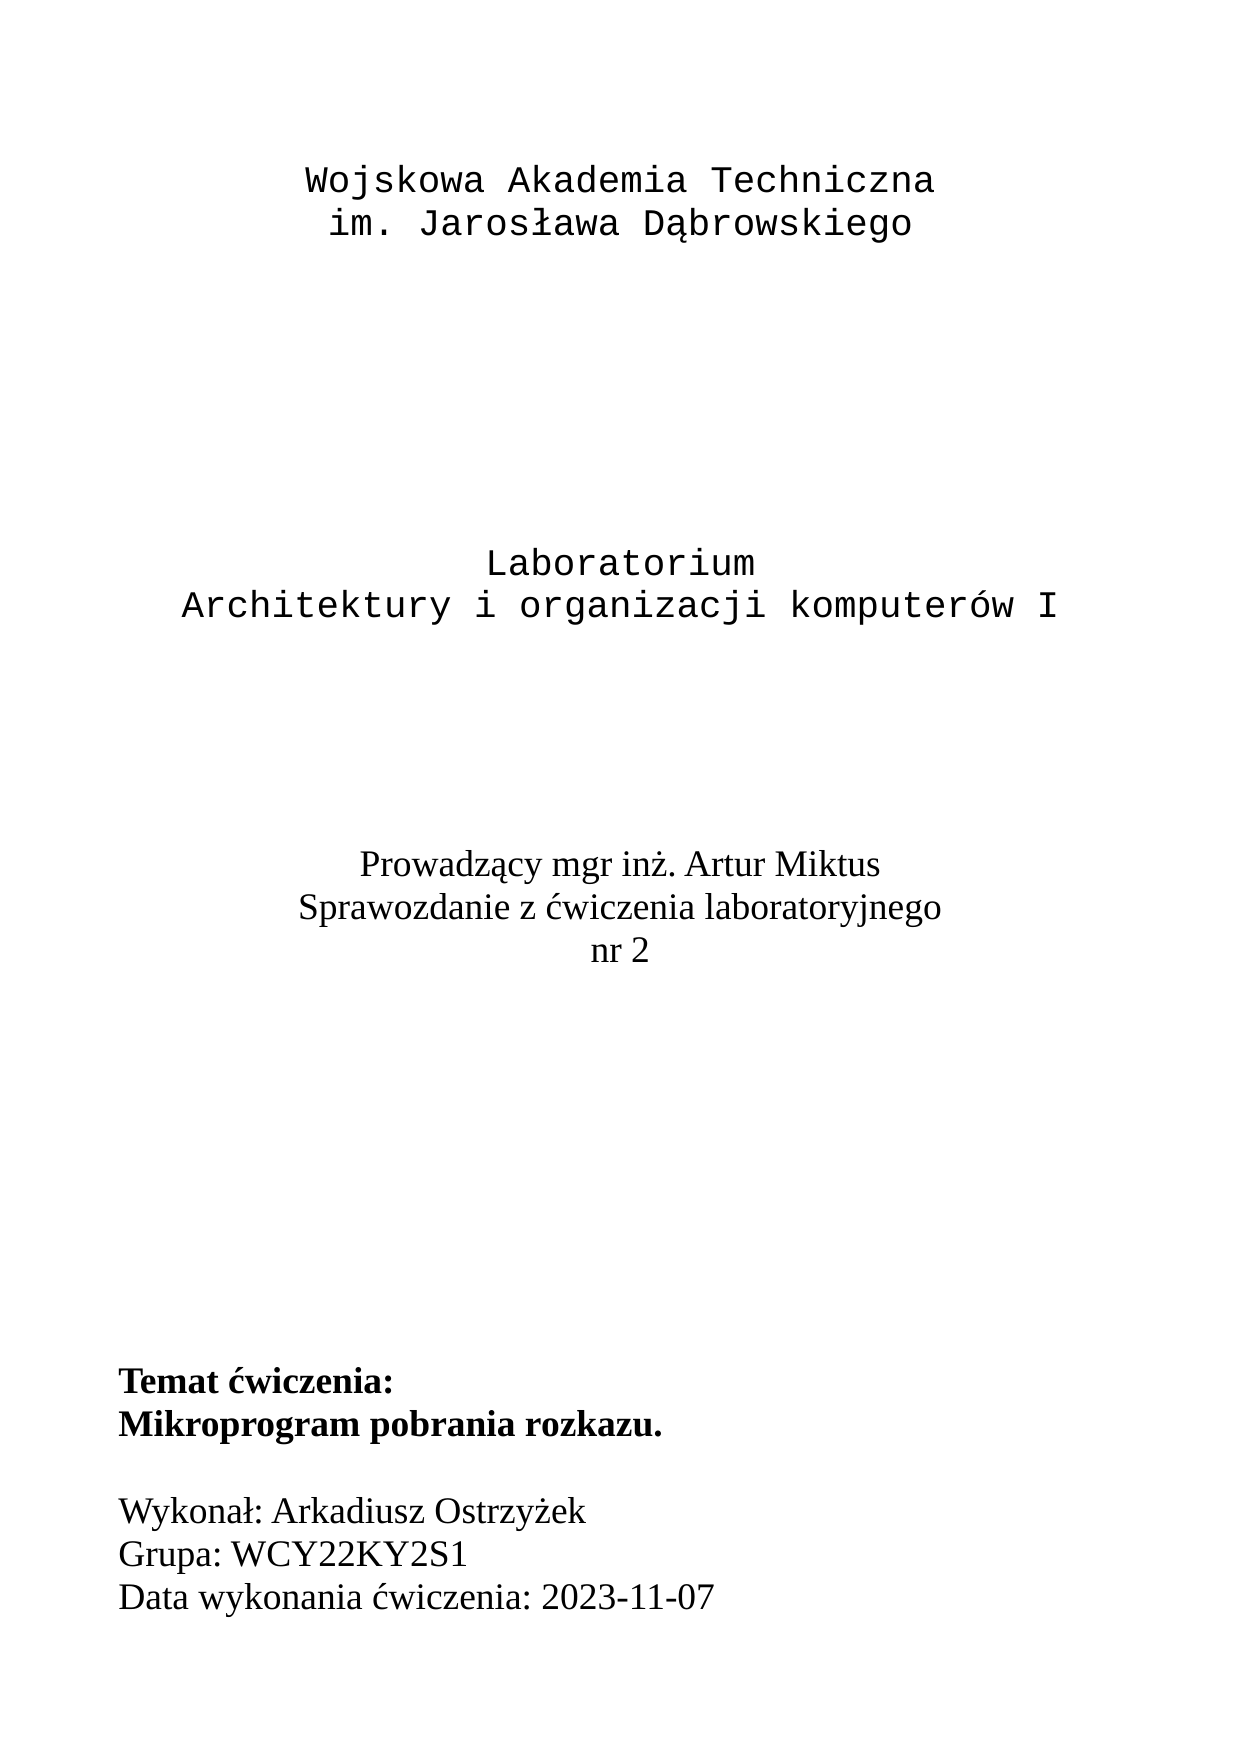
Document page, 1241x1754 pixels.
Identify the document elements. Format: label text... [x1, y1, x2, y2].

text Grupa: WCY22KY2S1 [118, 1531, 1122, 1574]
text Temat ćwiczenia: [118, 1359, 1122, 1402]
text nr 2 [118, 927, 1122, 971]
text im. Jarosława Dąbrowskiego [118, 204, 1122, 246]
text Sprawozdanie z ćwiczenia laboratoryjnego [118, 884, 1122, 927]
text Mikroprogram pobrania rozkazu. [118, 1402, 1122, 1445]
text Prowadzący mgr inż. Artur Miktus [118, 841, 1122, 884]
text Laboratorium [118, 544, 1122, 586]
text Wojskowa Akademia Techniczna [118, 161, 1122, 204]
text Data wykonania ćwiczenia: 2023-11-07 [118, 1574, 1122, 1617]
text Wykonał: Arkadiusz Ostrzyżek [118, 1488, 1122, 1531]
text Architektury i organizacji komputerów I [118, 586, 1122, 629]
